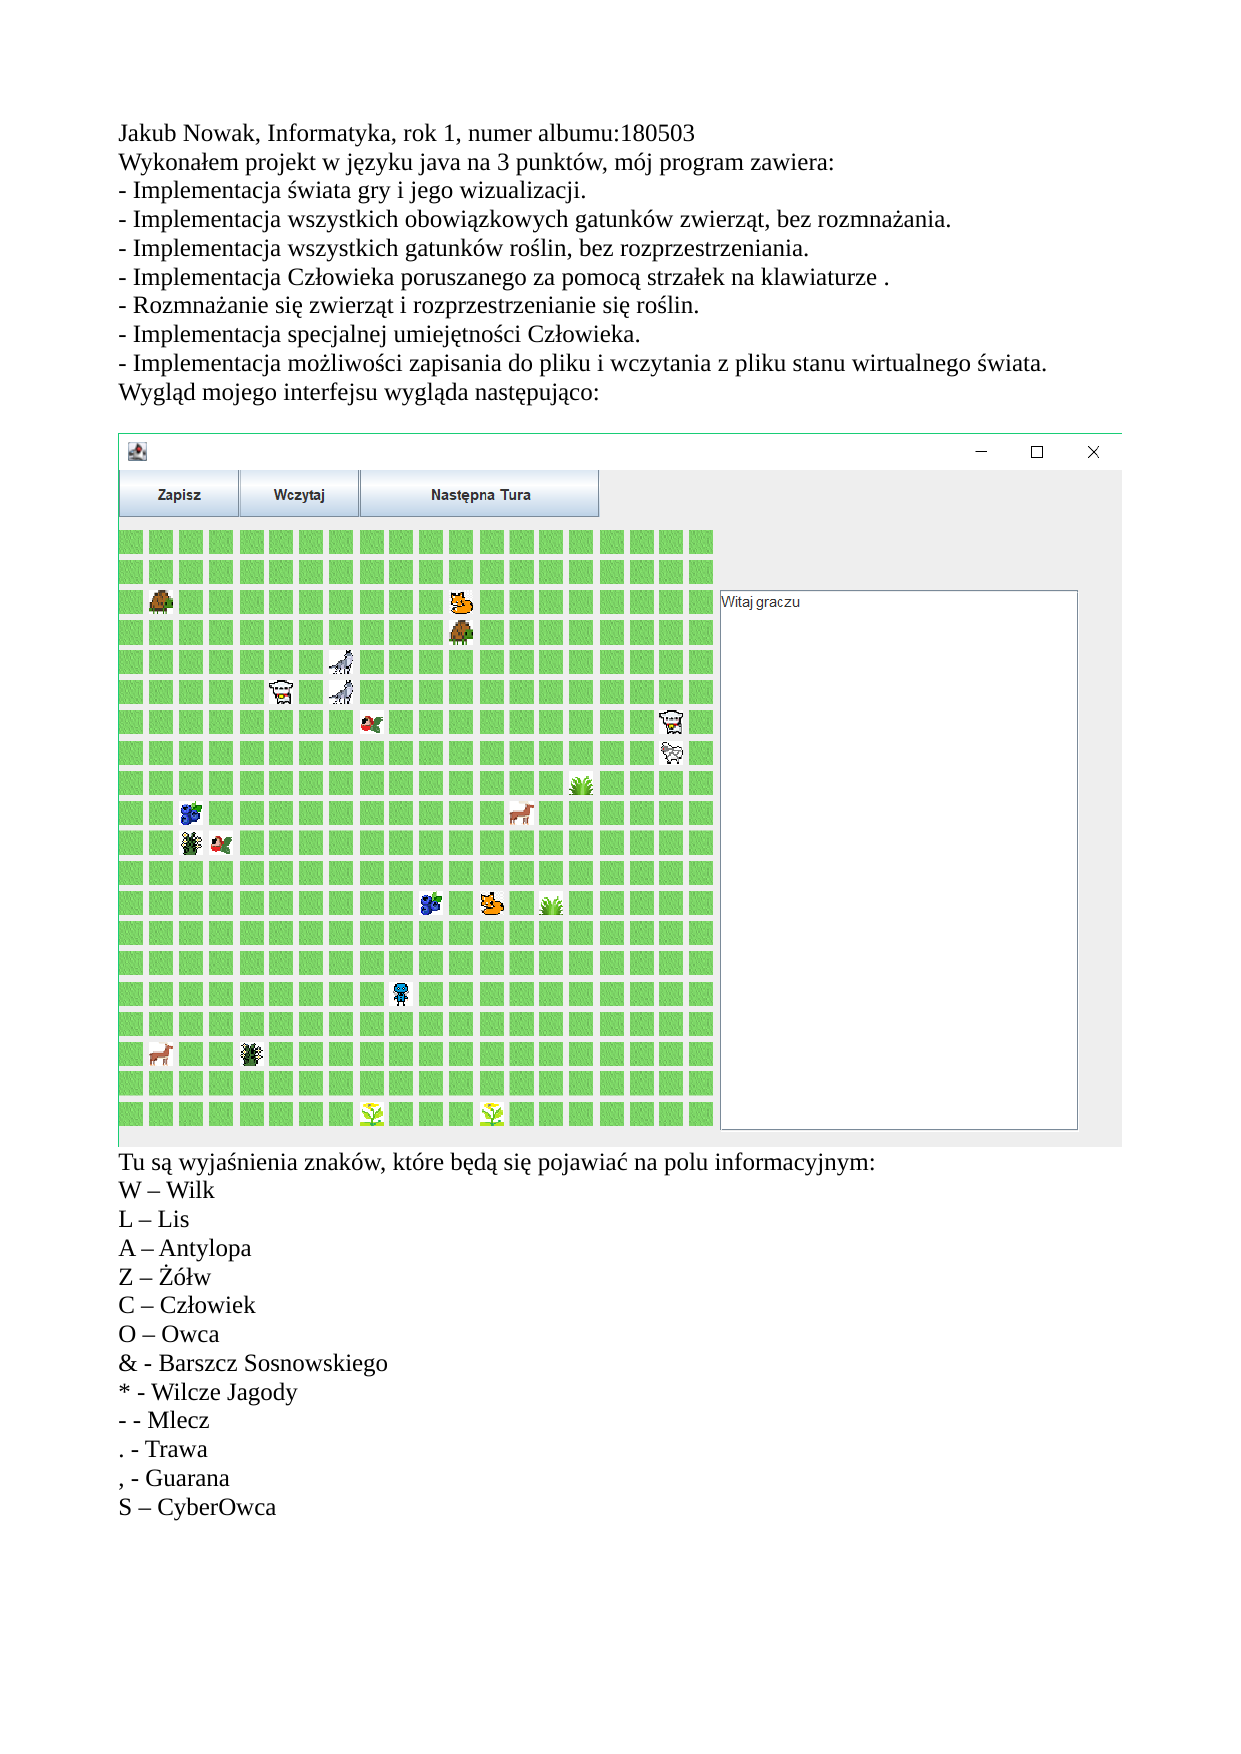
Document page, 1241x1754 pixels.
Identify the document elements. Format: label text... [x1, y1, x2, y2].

text * - Wilcze Jagody [118, 1377, 1122, 1406]
text , - Guarana [118, 1463, 1122, 1492]
text A – Antylopa [118, 1233, 1122, 1262]
text Wykonałem projekt w języku java na 3 punktów, mój program zawiera: [118, 147, 1122, 176]
text S – CyberOwca [118, 1492, 1122, 1521]
text - Implementacja świata gry i jego wizualizacji. [118, 176, 1122, 204]
text & - Barszcz Sosnowskiego [118, 1348, 1122, 1377]
text W – Wilk [118, 1176, 1122, 1204]
text - Implementacja Człowieka poruszanego za pomocą strzałek na klawiaturze . [118, 262, 1122, 291]
text - Implementacja wszystkich obowiązkowych gatunków zwierząt, bez rozmnażania. [118, 204, 1122, 233]
text [118, 406, 1122, 433]
text C – Człowiek [118, 1291, 1122, 1319]
text Z – Żółw [118, 1262, 1122, 1291]
text - - Mlecz [118, 1406, 1122, 1434]
text Tu są wyjaśnienia znaków, które będą się pojawiać na polu informacyjnym: [118, 1147, 1122, 1176]
text - Implementacja specjalnej umiejętności Człowieka. [118, 319, 1122, 348]
text - Implementacja wszystkich gatunków roślin, bez rozprzestrzeniania. [118, 233, 1122, 262]
text - Implementacja możliwości zapisania do pliku i wczytania z pliku stanu wirtualnego świata. [118, 348, 1122, 377]
text L – Lis [118, 1204, 1122, 1233]
text Wygląd mojego interfejsu wygląda następująco: [118, 377, 1122, 406]
text O – Owca [118, 1319, 1122, 1348]
text . - Trawa [118, 1434, 1122, 1463]
text - Rozmnażanie się zwierząt i rozprzestrzenianie się roślin. [118, 291, 1122, 319]
text Jakub Nowak, Informatyka, rok 1, numer albumu:180503 [118, 118, 1122, 147]
